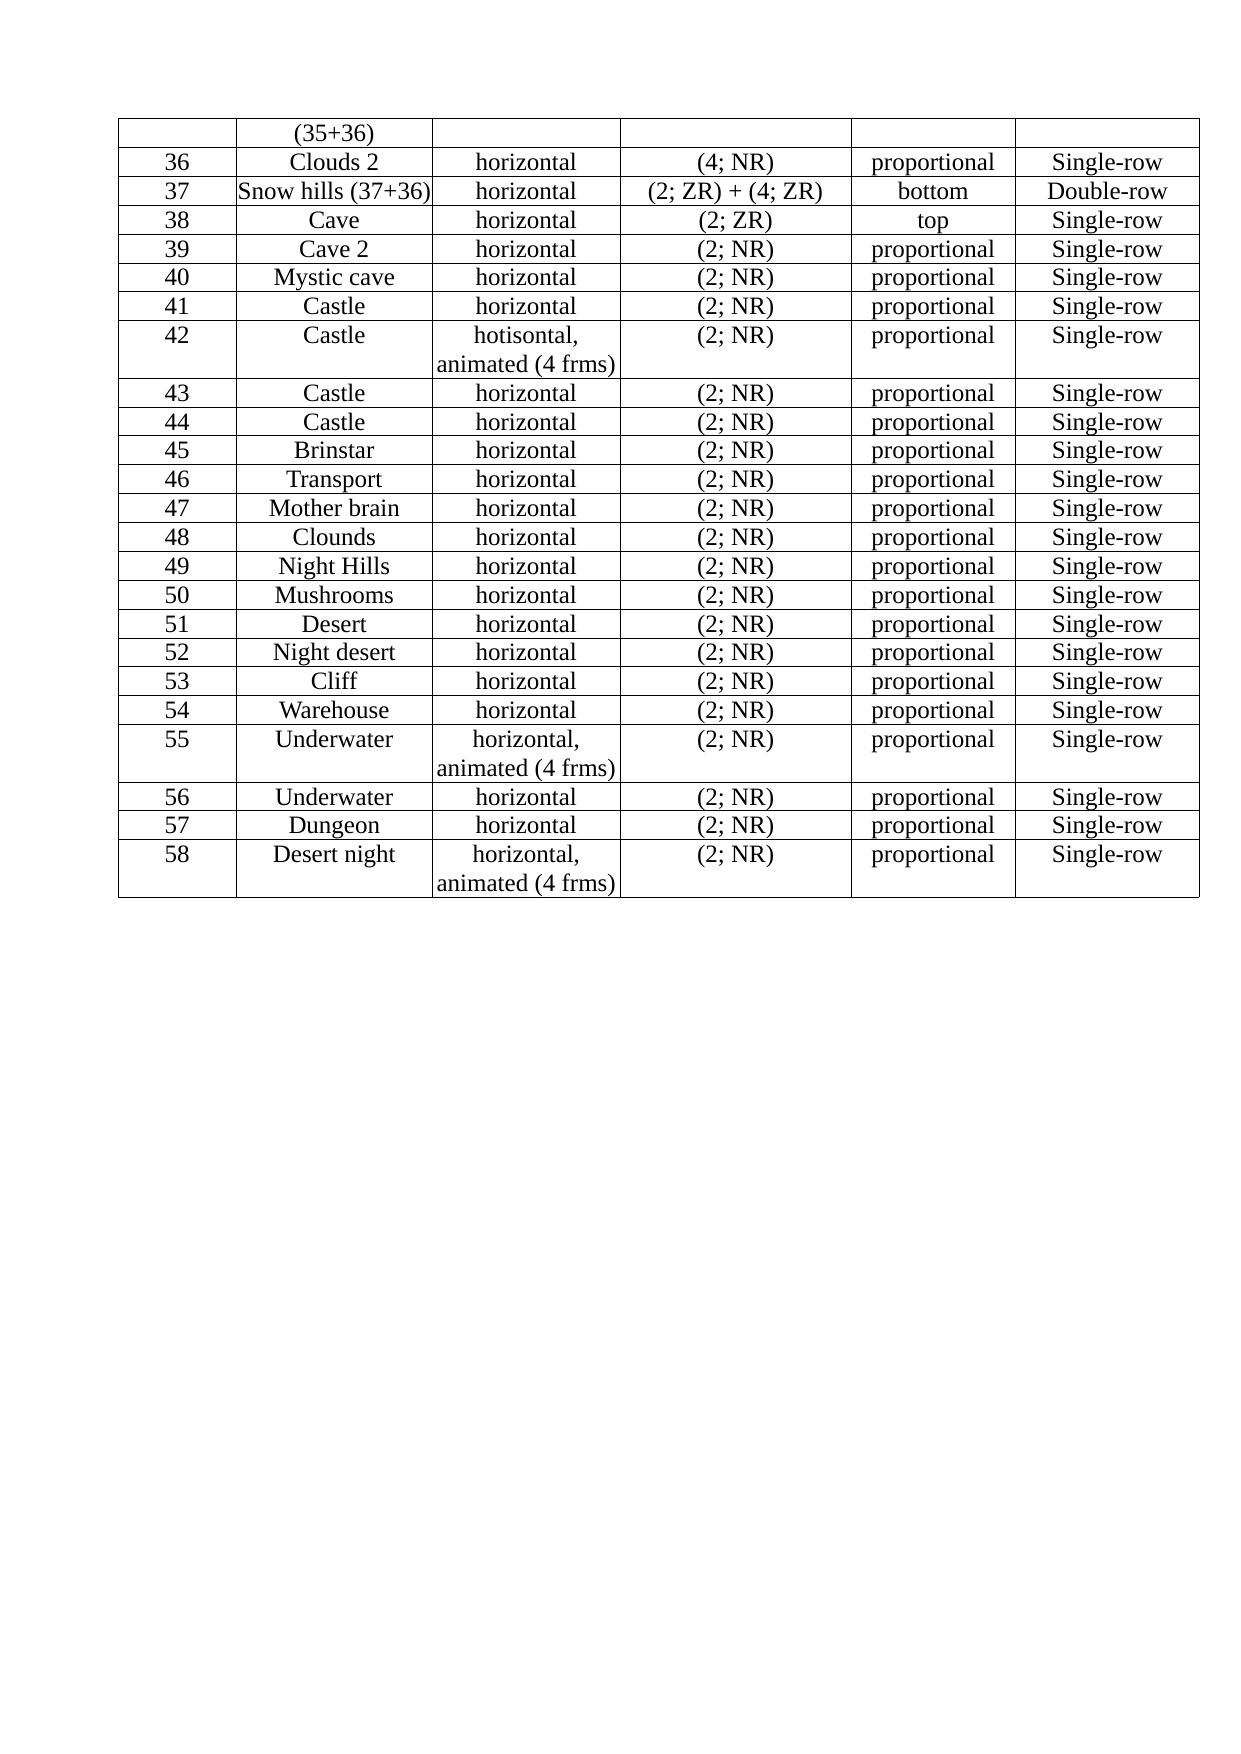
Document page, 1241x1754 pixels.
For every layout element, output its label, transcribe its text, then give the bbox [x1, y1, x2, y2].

table_cell Night desert [237, 639, 432, 666]
table_cell [621, 119, 851, 147]
table_cell Clounds [237, 523, 432, 551]
table_cell bottom [852, 177, 1015, 205]
table_cell horizontal [433, 811, 620, 839]
table_cell Desert [237, 610, 432, 637]
table_cell (2; NR) [621, 783, 851, 810]
table_cell Single-row [1016, 811, 1199, 839]
table_cell (2; NR) [621, 436, 851, 464]
table_cell 38 [119, 206, 236, 233]
table_cell proportional [852, 523, 1015, 551]
table_cell Single-row [1016, 783, 1199, 810]
table_cell proportional [852, 379, 1015, 407]
table_cell proportional [852, 465, 1015, 493]
table_cell horizontal [433, 552, 620, 580]
table_cell horizontal, animated (4 frms) [433, 725, 620, 782]
table_cell 50 [119, 581, 236, 608]
table_cell proportional [852, 667, 1015, 695]
table_cell (2; NR) [621, 379, 851, 407]
table_cell (35+36) [237, 119, 432, 147]
table_cell (2; NR) [621, 465, 851, 493]
table_cell Single-row [1016, 840, 1199, 897]
table_cell 49 [119, 552, 236, 580]
table_cell (2; ZR) + (4; ZR) [621, 177, 851, 205]
table_cell (2; NR) [621, 840, 851, 897]
table_cell proportional [852, 321, 1015, 378]
table_cell Single-row [1016, 436, 1199, 464]
table_cell 36 [119, 148, 236, 176]
table_cell (2; NR) [621, 321, 851, 378]
table_cell Single-row [1016, 321, 1199, 378]
table_cell proportional [852, 552, 1015, 580]
table_cell Single-row [1016, 581, 1199, 608]
table_cell Double-row [1016, 177, 1199, 205]
table_cell Single-row [1016, 379, 1199, 407]
table_cell horizontal [433, 696, 620, 724]
table_cell proportional [852, 696, 1015, 724]
table_cell Cliff [237, 667, 432, 695]
table_cell horizontal [433, 639, 620, 666]
table_cell 48 [119, 523, 236, 551]
table_cell horizontal [433, 148, 620, 176]
table_cell Single-row [1016, 292, 1199, 320]
table_cell 39 [119, 235, 236, 262]
table_cell Single-row [1016, 148, 1199, 176]
table_cell Single-row [1016, 494, 1199, 522]
table_cell 57 [119, 811, 236, 839]
table_cell (2; NR) [621, 581, 851, 608]
table_cell Brinstar [237, 436, 432, 464]
table_cell Warehouse [237, 696, 432, 724]
table_cell horizontal [433, 494, 620, 522]
table_cell (2; NR) [621, 725, 851, 782]
table_cell proportional [852, 292, 1015, 320]
table_cell 54 [119, 696, 236, 724]
table_cell (2; NR) [621, 811, 851, 839]
table_cell (2; NR) [621, 235, 851, 262]
table_cell 52 [119, 639, 236, 666]
table_cell proportional [852, 725, 1015, 782]
table_cell Cave [237, 206, 432, 233]
table_cell 43 [119, 379, 236, 407]
table_cell horizontal [433, 292, 620, 320]
table_cell Single-row [1016, 552, 1199, 580]
table_cell horizontal [433, 264, 620, 291]
table_cell Underwater [237, 725, 432, 782]
table_cell horizontal [433, 235, 620, 262]
table_cell top [852, 206, 1015, 233]
table_cell Castle [237, 379, 432, 407]
table_cell Single-row [1016, 610, 1199, 637]
table_cell Mushrooms [237, 581, 432, 608]
table_cell Single-row [1016, 667, 1199, 695]
table_cell Single-row [1016, 696, 1199, 724]
table_cell (2; NR) [621, 696, 851, 724]
table_cell [852, 119, 1015, 147]
table_cell 58 [119, 840, 236, 897]
table_cell horizontal [433, 610, 620, 637]
table_cell (4; NR) [621, 148, 851, 176]
table_cell [433, 119, 620, 147]
table_cell [119, 119, 236, 147]
table_cell (2; ZR) [621, 206, 851, 233]
table_cell Underwater [237, 783, 432, 810]
table_cell 51 [119, 610, 236, 637]
table_cell Dungeon [237, 811, 432, 839]
table_cell Castle [237, 321, 432, 378]
table_cell 41 [119, 292, 236, 320]
table_cell (2; NR) [621, 264, 851, 291]
table_cell horizontal [433, 408, 620, 435]
table_cell Snow hills (37+36) [237, 177, 432, 205]
table_cell proportional [852, 840, 1015, 897]
table_cell proportional [852, 639, 1015, 666]
table_cell Desert night [237, 840, 432, 897]
table_cell 45 [119, 436, 236, 464]
table_cell proportional [852, 436, 1015, 464]
table_cell horizontal [433, 523, 620, 551]
table_cell (2; NR) [621, 552, 851, 580]
table_cell Night Hills [237, 552, 432, 580]
table_cell Castle [237, 292, 432, 320]
table_cell proportional [852, 494, 1015, 522]
table_cell Mystic cave [237, 264, 432, 291]
table_cell horizontal, animated (4 frms) [433, 840, 620, 897]
table_cell 53 [119, 667, 236, 695]
table_cell (2; NR) [621, 667, 851, 695]
table_cell horizontal [433, 436, 620, 464]
table_cell horizontal [433, 465, 620, 493]
table_cell proportional [852, 235, 1015, 262]
table_cell 42 [119, 321, 236, 378]
table_cell proportional [852, 811, 1015, 839]
table_cell horizontal [433, 379, 620, 407]
table_cell Castle [237, 408, 432, 435]
table_cell horizontal [433, 206, 620, 233]
table_cell horizontal [433, 667, 620, 695]
table_cell (2; NR) [621, 292, 851, 320]
table_cell proportional [852, 408, 1015, 435]
table_cell horizontal [433, 177, 620, 205]
table_cell Single-row [1016, 235, 1199, 262]
table_cell 37 [119, 177, 236, 205]
table_cell proportional [852, 610, 1015, 637]
table_cell (2; NR) [621, 610, 851, 637]
table_cell proportional [852, 783, 1015, 810]
table_cell Single-row [1016, 206, 1199, 233]
table_cell 40 [119, 264, 236, 291]
table_cell Single-row [1016, 264, 1199, 291]
table_cell 44 [119, 408, 236, 435]
table_cell horizontal [433, 581, 620, 608]
table_cell Single-row [1016, 465, 1199, 493]
table_cell 47 [119, 494, 236, 522]
table_cell Single-row [1016, 639, 1199, 666]
table_cell (2; NR) [621, 523, 851, 551]
table_cell Cave 2 [237, 235, 432, 262]
table_cell hotisontal, animated (4 frms) [433, 321, 620, 378]
table_cell proportional [852, 148, 1015, 176]
table_cell Clouds 2 [237, 148, 432, 176]
table_cell proportional [852, 581, 1015, 608]
table_cell Single-row [1016, 725, 1199, 782]
table_cell (2; NR) [621, 408, 851, 435]
table_cell proportional [852, 264, 1015, 291]
table_cell 46 [119, 465, 236, 493]
table_cell (2; NR) [621, 494, 851, 522]
table_cell Single-row [1016, 523, 1199, 551]
table_cell 55 [119, 725, 236, 782]
table_cell Mother brain [237, 494, 432, 522]
table_cell horizontal [433, 783, 620, 810]
table_cell Single-row [1016, 408, 1199, 435]
table_cell (2; NR) [621, 639, 851, 666]
table_cell [1016, 119, 1199, 147]
table_cell 56 [119, 783, 236, 810]
table_cell Transport [237, 465, 432, 493]
